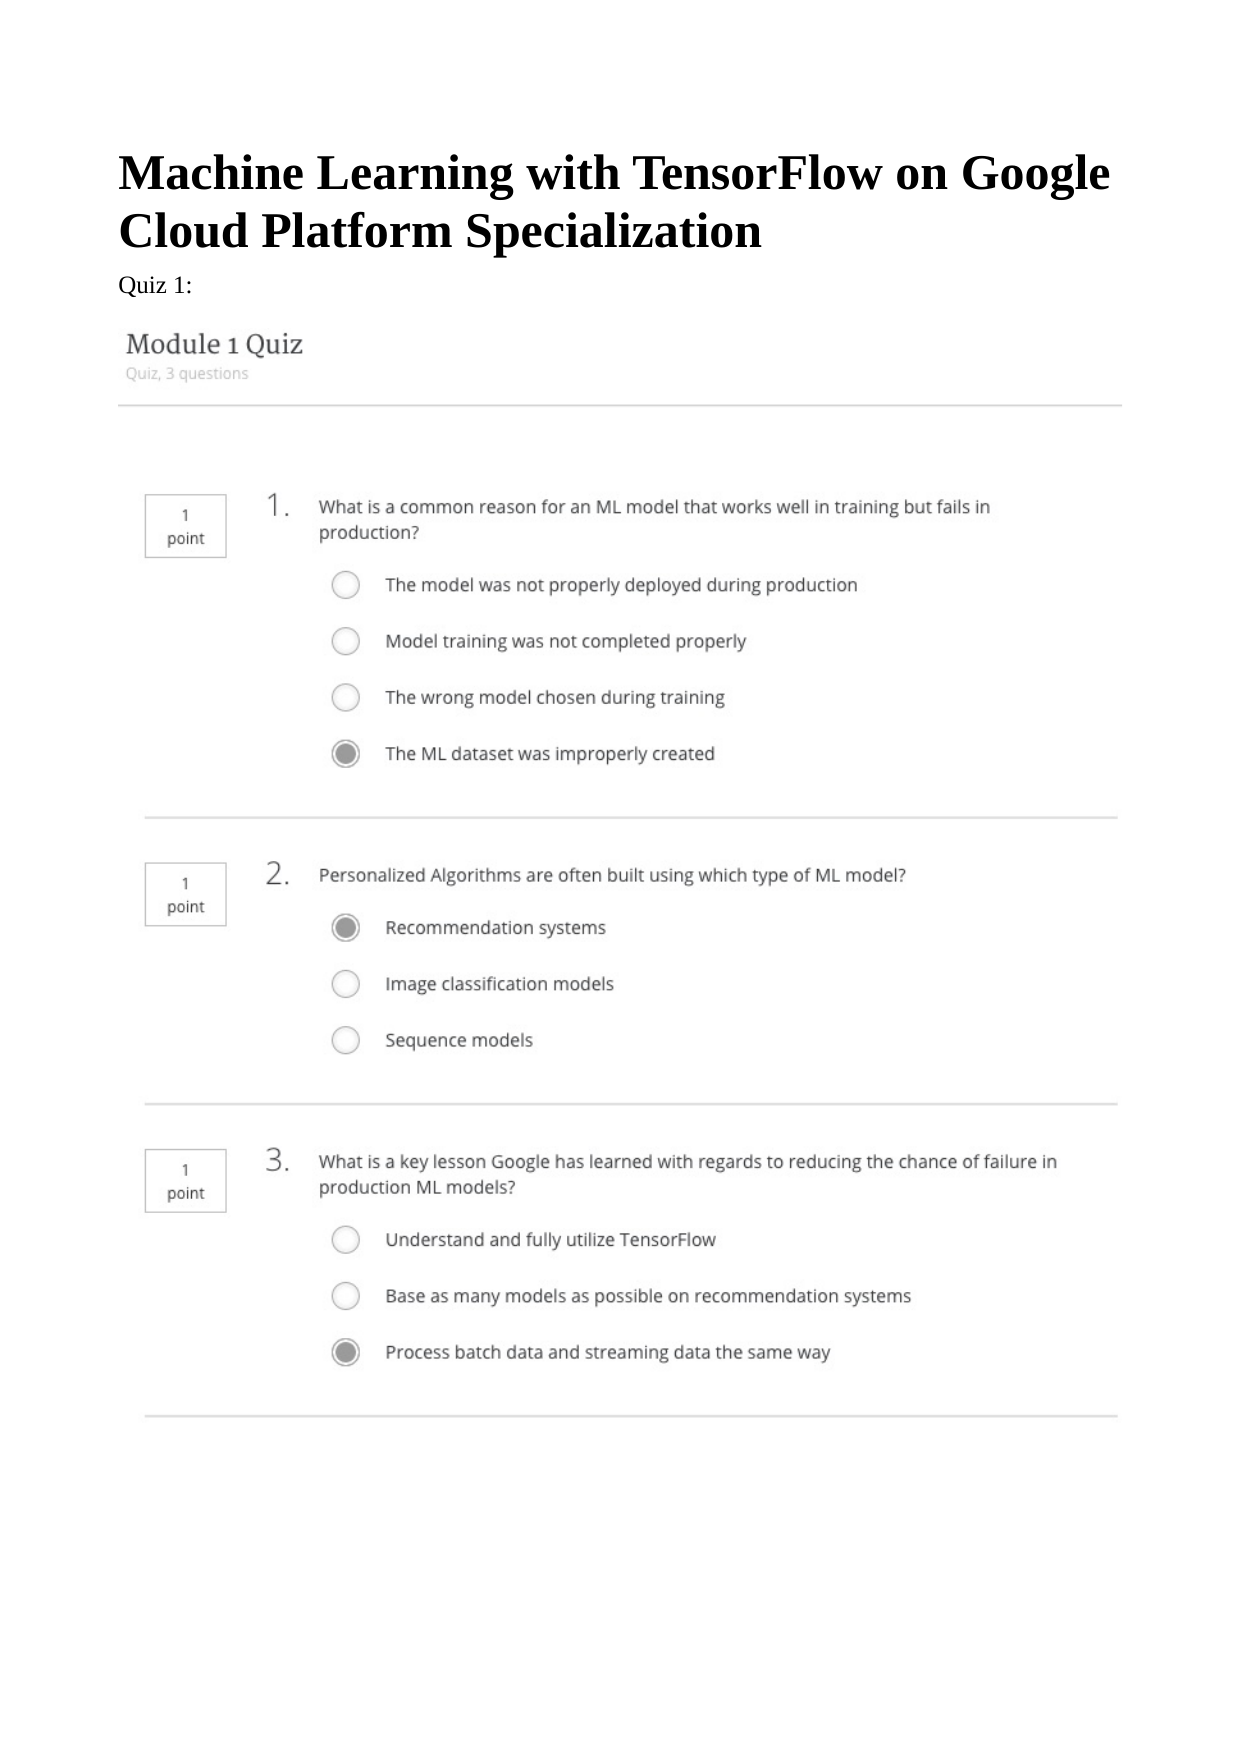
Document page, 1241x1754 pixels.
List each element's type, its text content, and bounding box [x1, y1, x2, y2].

text Quiz 1: [118, 271, 1122, 299]
subtitle Machine Learning with TensorFlow on Google Cloud Platform Specialization [118, 143, 1122, 258]
picture [118, 328, 1123, 1424]
